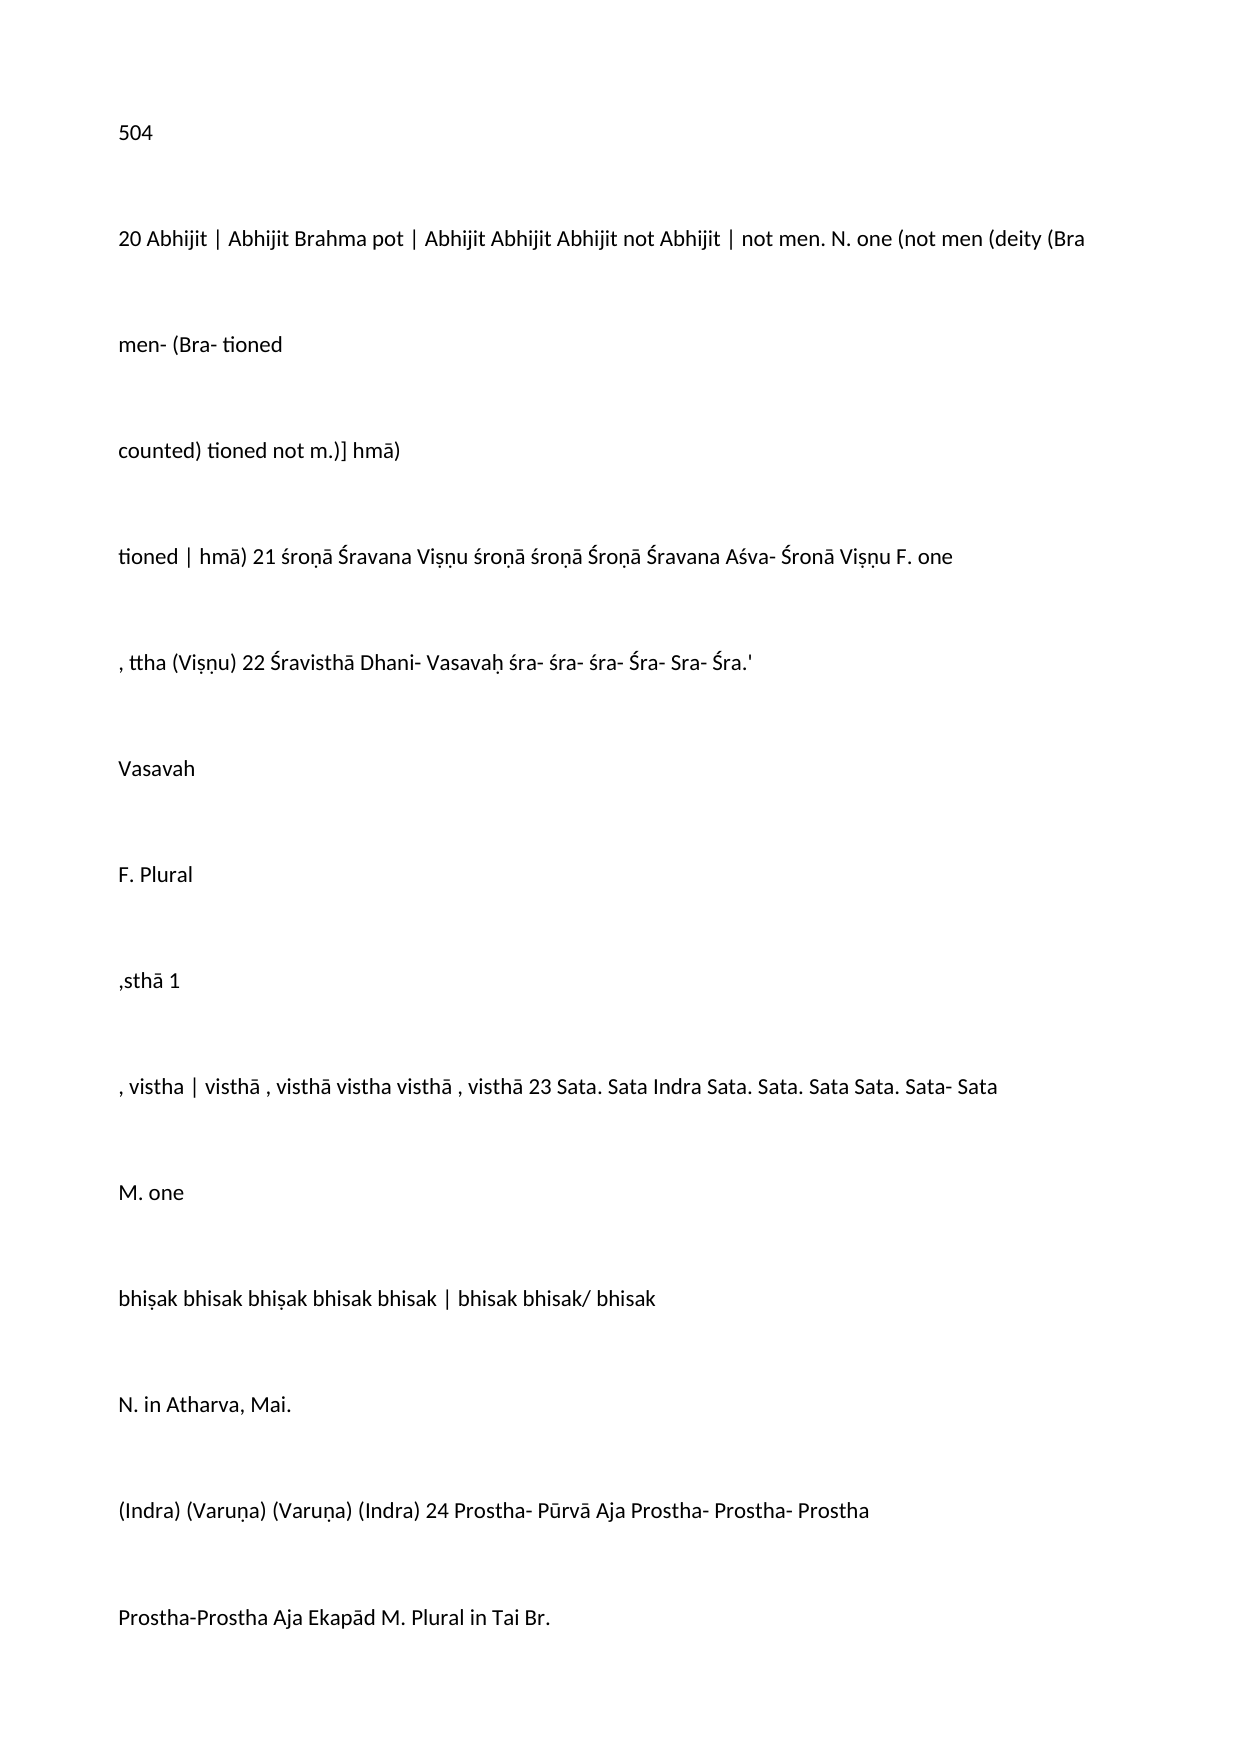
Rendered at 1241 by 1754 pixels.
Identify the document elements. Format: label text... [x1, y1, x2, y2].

text 20 Abhijit | Abhijit Brahma pot | Abhijit Abhijit Abhijit not Abhijit | not men. N. one (not men (deity (Bra [118, 224, 1122, 252]
text Prostha-Prostha Aja Ekapād M. Plural in Tai Br. [118, 1603, 1122, 1631]
text tioned | hmā) 21 śroṇā Śravana Viṣṇu śroṇā śroṇā Śroṇā Śravana Aśva- Śronā Viṣṇu F. one [118, 542, 1122, 570]
text bhiṣak bhisak bhiṣak bhisak bhisak | bhisak bhisak/ bhisak [118, 1284, 1122, 1313]
text (Indra) (Varuṇa) (Varuṇa) (Indra) 24 Prostha- Pūrvā Aja Prostha- Prostha- Prostha [118, 1497, 1122, 1525]
text N. in Atharva, Mai. [118, 1391, 1122, 1419]
text 504 [118, 118, 1122, 146]
text , ttha (Viṣṇu) 22 Śravisthā Dhani- Vasavaḥ śra- śra- śra- Śra- Sra- Śra.' [118, 648, 1122, 676]
text F. Plural [118, 860, 1122, 888]
text ,sthā 1 [118, 966, 1122, 994]
text M. one [118, 1178, 1122, 1207]
text Vasavah [118, 754, 1122, 782]
text counted) tioned not m.)] hmā) [118, 436, 1122, 464]
text , vistha | visthā , visthā vistha visthā , visthā 23 Sata. Sata Indra Sata. Sata. Sata Sata. Sata- Sata [118, 1072, 1122, 1101]
text men- (Bra- tioned [118, 330, 1122, 358]
